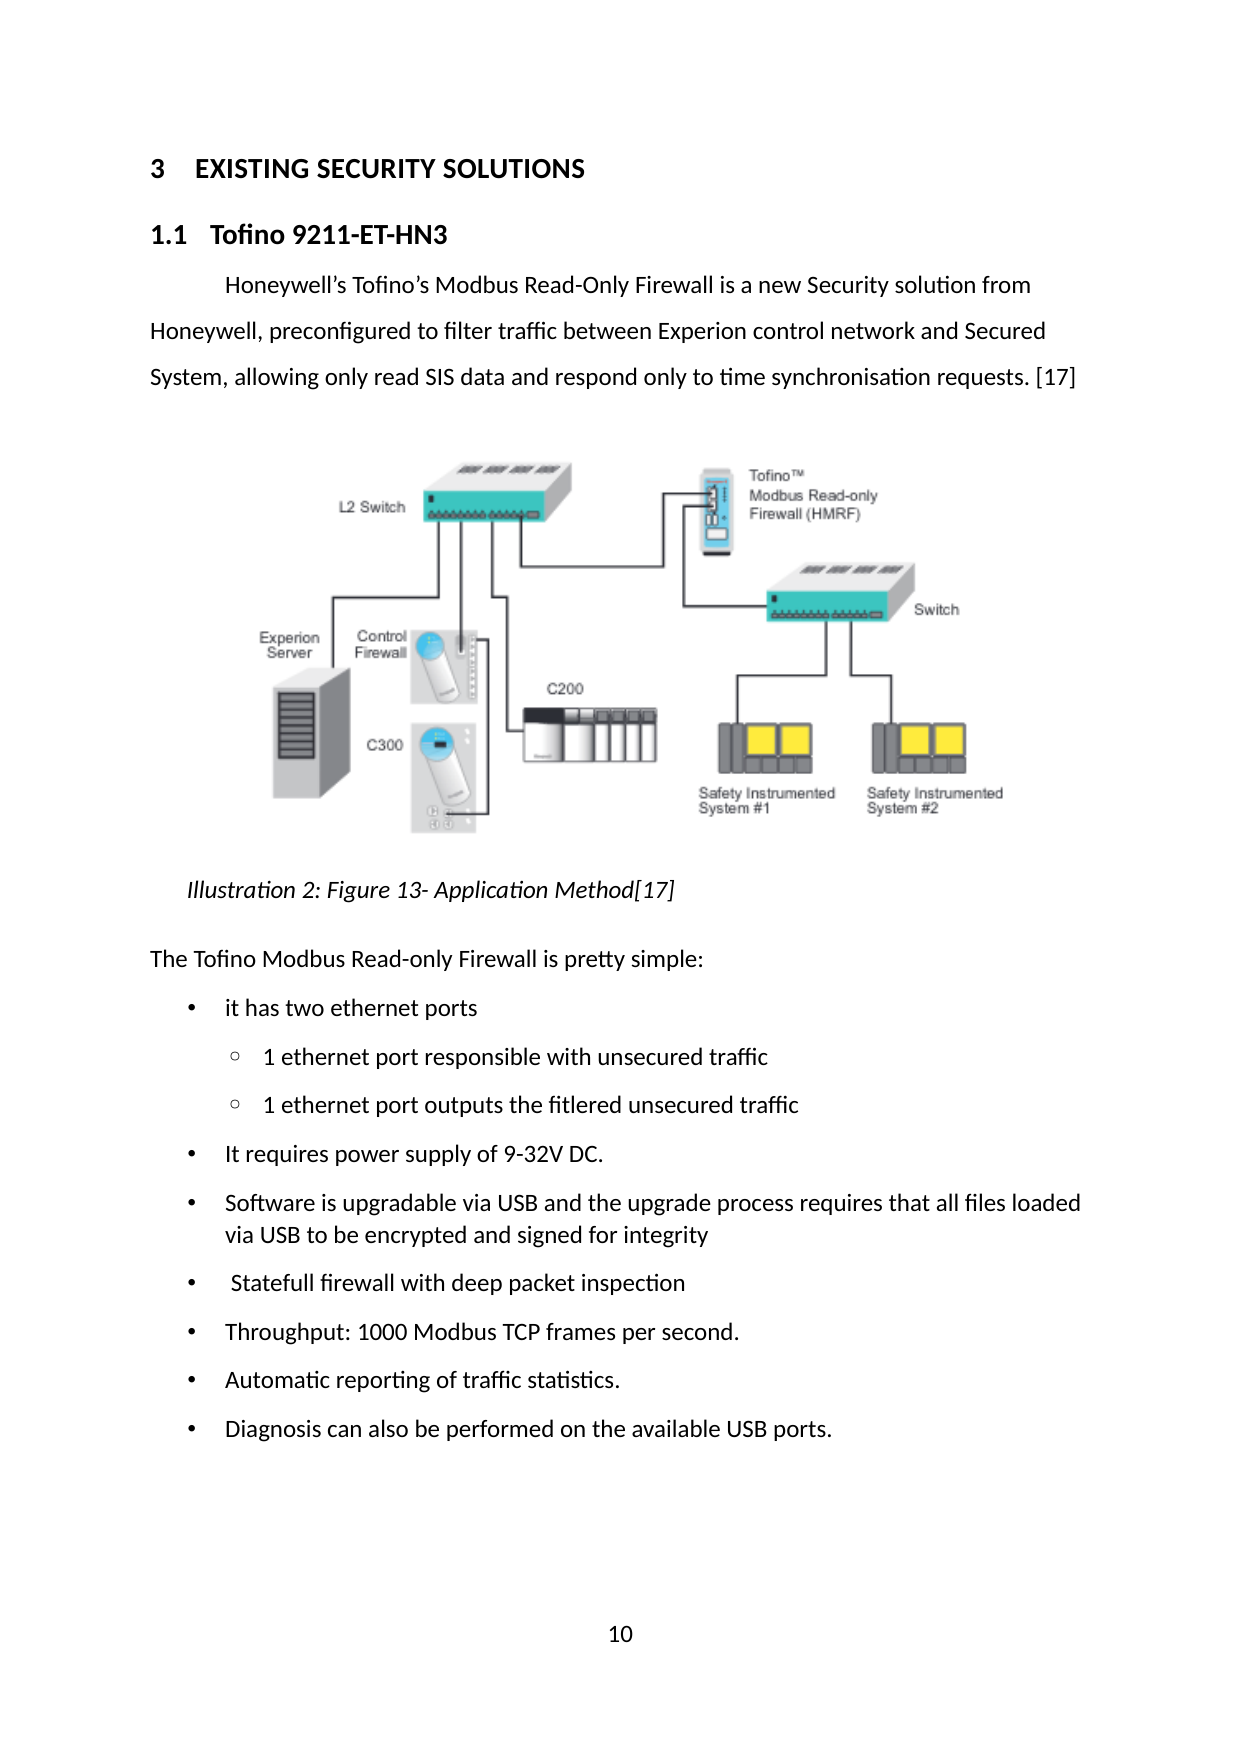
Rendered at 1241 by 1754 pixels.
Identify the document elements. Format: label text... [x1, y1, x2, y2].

list Statefull firewall with deep packet inspection [187, 1267, 1090, 1298]
list Software is upgradable via USB and the upgrade process requires that all files loaded via USB to be encrypted and signed for integrity [187, 1187, 1090, 1249]
text The Tofino Modbus Read-only Firewall is pretty simple: [150, 943, 1109, 974]
list 1 ethernet port responsible with unsecured traffic [225, 1041, 1090, 1071]
picture [186, 435, 1054, 860]
list Diagnosis can also be performed on the available USB ports. [187, 1413, 1090, 1444]
list It requires power supply of 9-32V DC. [187, 1138, 1090, 1169]
list 1 ethernet port outputs the fitlered unsecured traffic [225, 1089, 1090, 1120]
list Automatic reporting of traffic statistics. [187, 1365, 1090, 1395]
list it has two ethernet ports [187, 992, 1090, 1023]
subtitle Tofino 9211-ET-HN3 [150, 216, 1090, 252]
text Illustration 2: Figure 13- Application Method[17] [187, 860, 1054, 905]
text Honeywell’s Tofino’s Modbus Read-Only Firewall is a new Security solution from Honeywell, preconfigured to filter traffic between Experion control network and Secured System, allowing only read SIS data and respond only to time synchronisation requests. [17] [150, 269, 1090, 391]
list Throughput: 1000 Modbus TCP frames per second. [187, 1316, 1090, 1347]
subtitle Existing security solutions [150, 150, 1090, 186]
